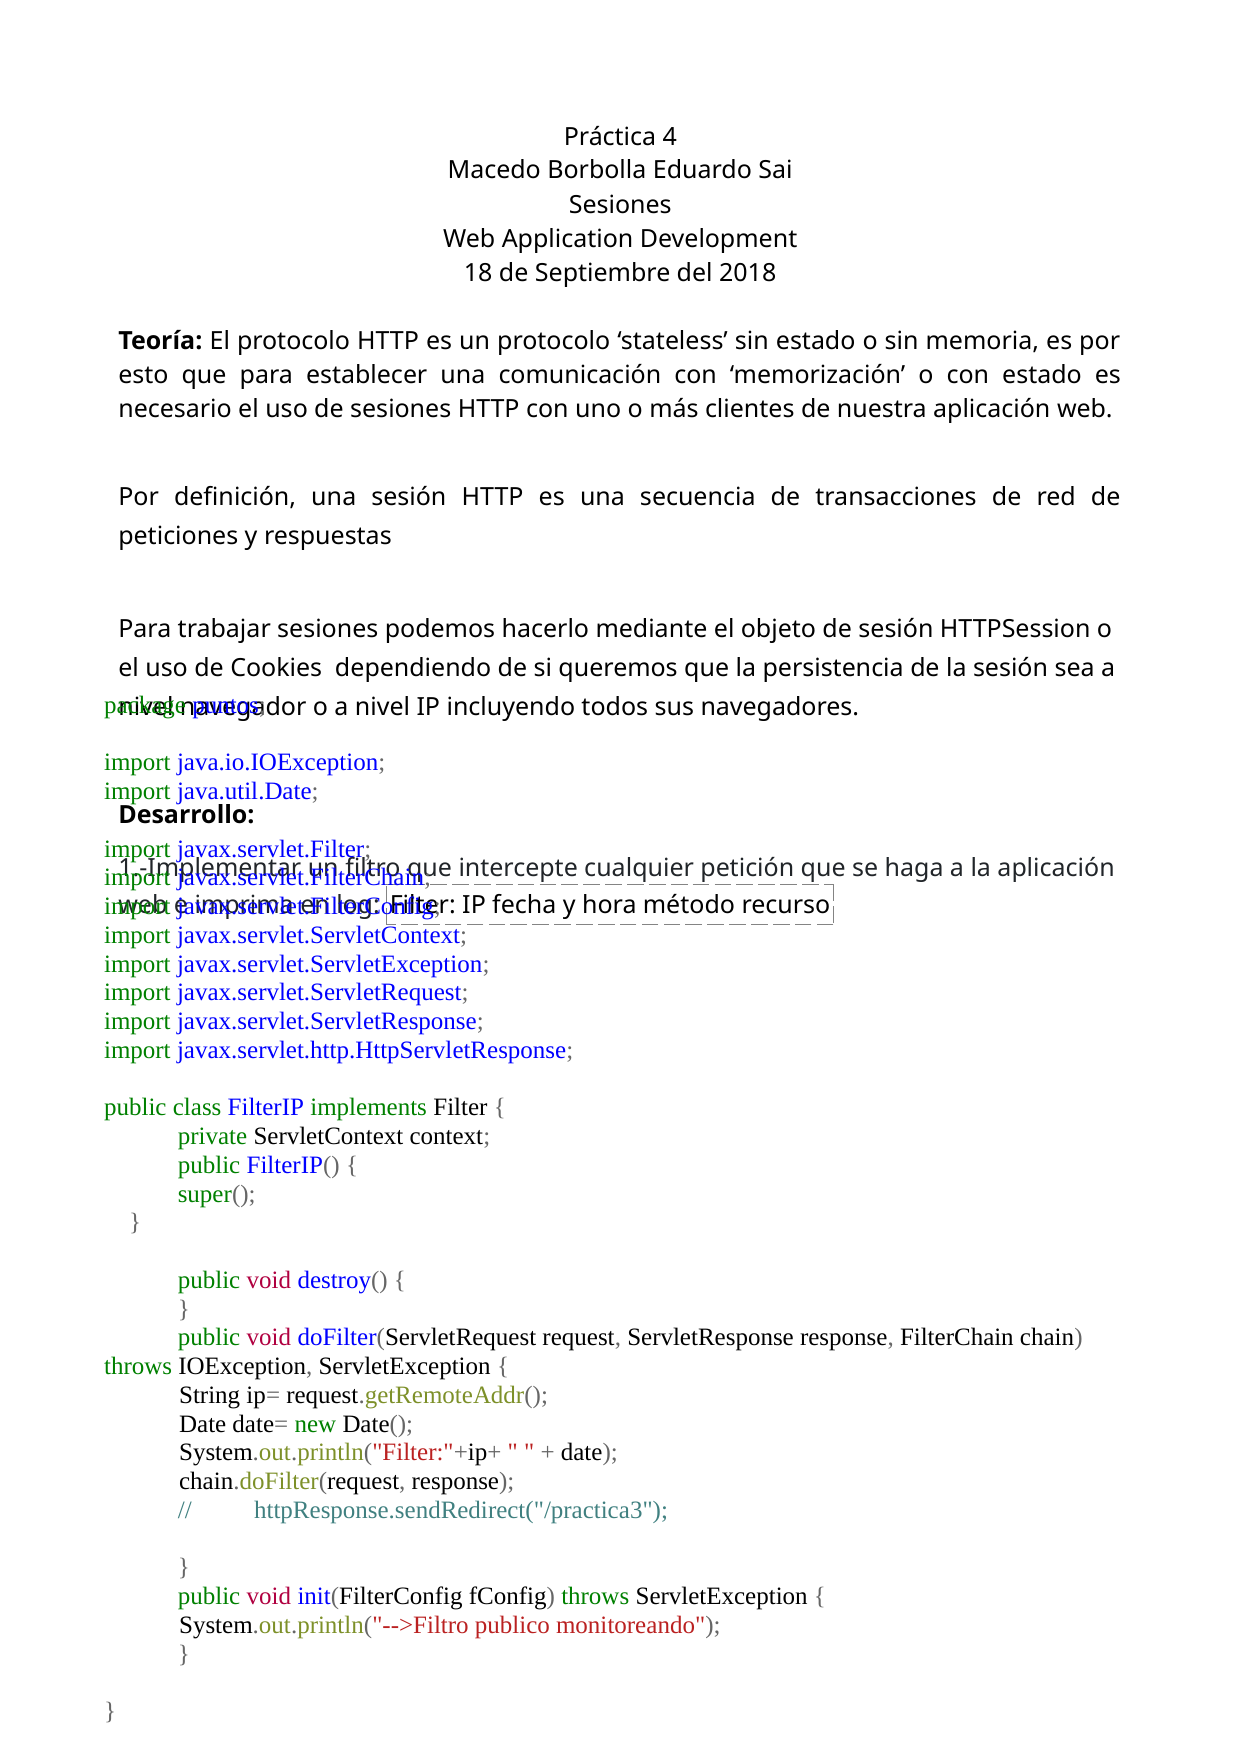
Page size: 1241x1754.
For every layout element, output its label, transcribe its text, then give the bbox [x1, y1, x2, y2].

text Por definición, una sesión HTTP es una secuencia de transacciones de red de peticiones y respuestas [118, 478, 1122, 552]
text 1.-Implementar un filtro que intercepte cualquier petición que se haga a la aplicación web e imprima en log: Filter: IP fecha y hora método recurso [118, 850, 1122, 924]
text Práctica 4 [118, 118, 1122, 152]
text Macedo Borbolla Eduardo Sai [118, 152, 1122, 186]
text 18 de Septiembre del 2018 [118, 254, 1122, 288]
text Teoría: El protocolo HTTP es un protocolo ‘stateless’ sin estado o sin memoria, es por esto que para establecer una comunicación con ‘memorización’ o con estado es necesario el uso de sesiones HTTP con uno o más clientes de nuestra aplicación web. [118, 322, 1122, 425]
text Para trabajar sesiones podemos hacerlo mediante el objeto de sesión HTTPSession o el uso de Cookies dependiendo de si queremos que la persistencia de la sesión sea a nivel navegador o a nivel IP incluyendo todos sus navegadores. [118, 571, 1122, 723]
text Sesiones [118, 186, 1122, 220]
text Desarrollo: [118, 796, 1122, 830]
text Web Application Development [118, 220, 1122, 254]
